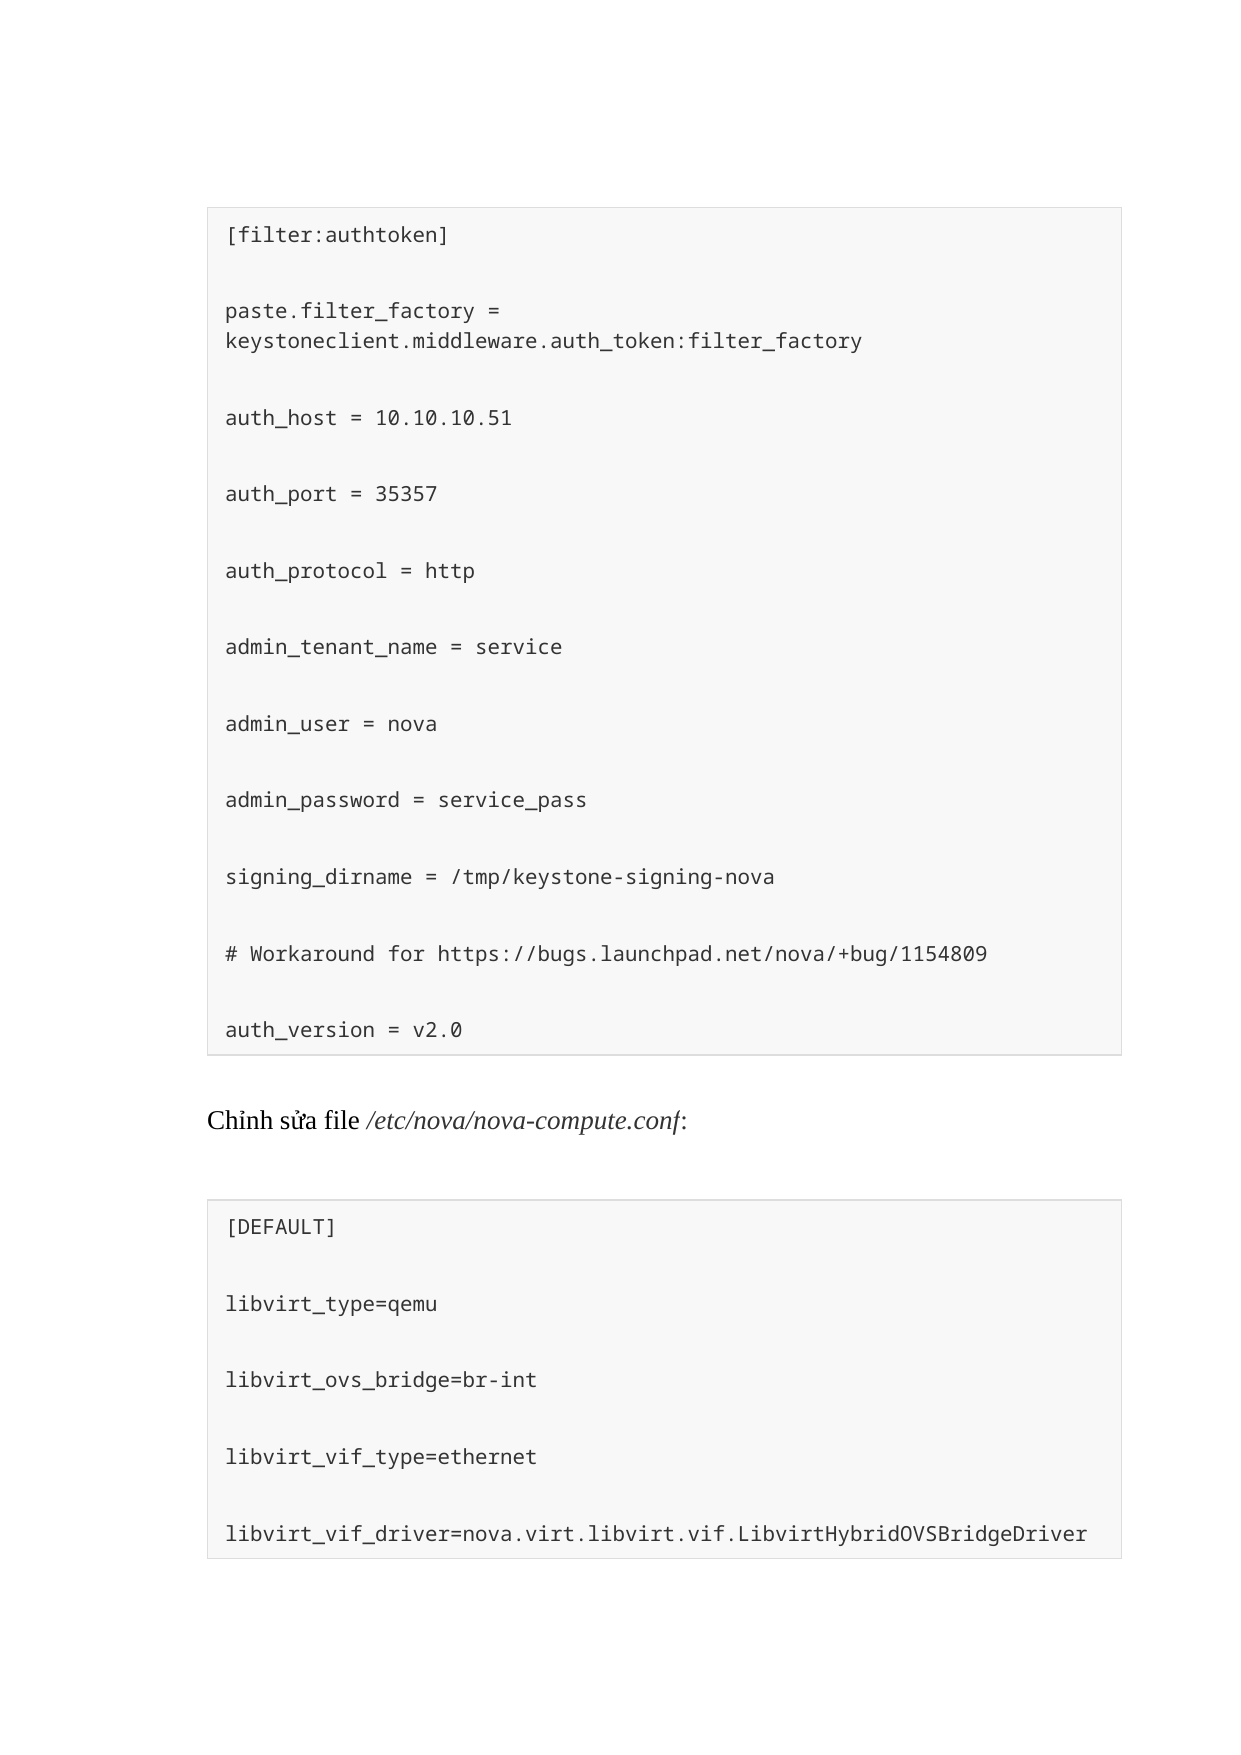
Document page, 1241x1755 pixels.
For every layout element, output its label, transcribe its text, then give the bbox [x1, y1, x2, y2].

text [filter:authtoken] [208, 208, 1121, 248]
text auth_protocol = http [208, 543, 1121, 584]
text paste.filter_factory = keystoneclient.middleware.auth_token:filter_factory [208, 283, 1121, 355]
text admin_password = service_pass [208, 772, 1121, 814]
text Chỉnh sửa file /etc/nova/nova-compute.conf: [207, 1104, 1122, 1135]
text # Workaround for https://bugs.launchpad.net/nova/+bug/1154809 [208, 926, 1121, 967]
text [DEFAULT] [208, 1201, 1121, 1241]
text libvirt_vif_driver=nova.virt.libvirt.vif.LibvirtHybridOVSBridgeDriver [208, 1506, 1121, 1558]
text auth_port = 35357 [208, 466, 1121, 508]
text libvirt_ovs_bridge=br-int [208, 1352, 1121, 1394]
text auth_version = v2.0 [208, 1002, 1121, 1054]
text libvirt_type=qemu [208, 1276, 1121, 1317]
text admin_user = nova [208, 696, 1121, 737]
text signing_dirname = /tmp/keystone-signing-nova [208, 849, 1121, 891]
text libvirt_vif_type=ethernet [208, 1429, 1121, 1471]
text auth_host = 10.10.10.51 [208, 389, 1121, 431]
text admin_tenant_name = service [208, 619, 1121, 661]
